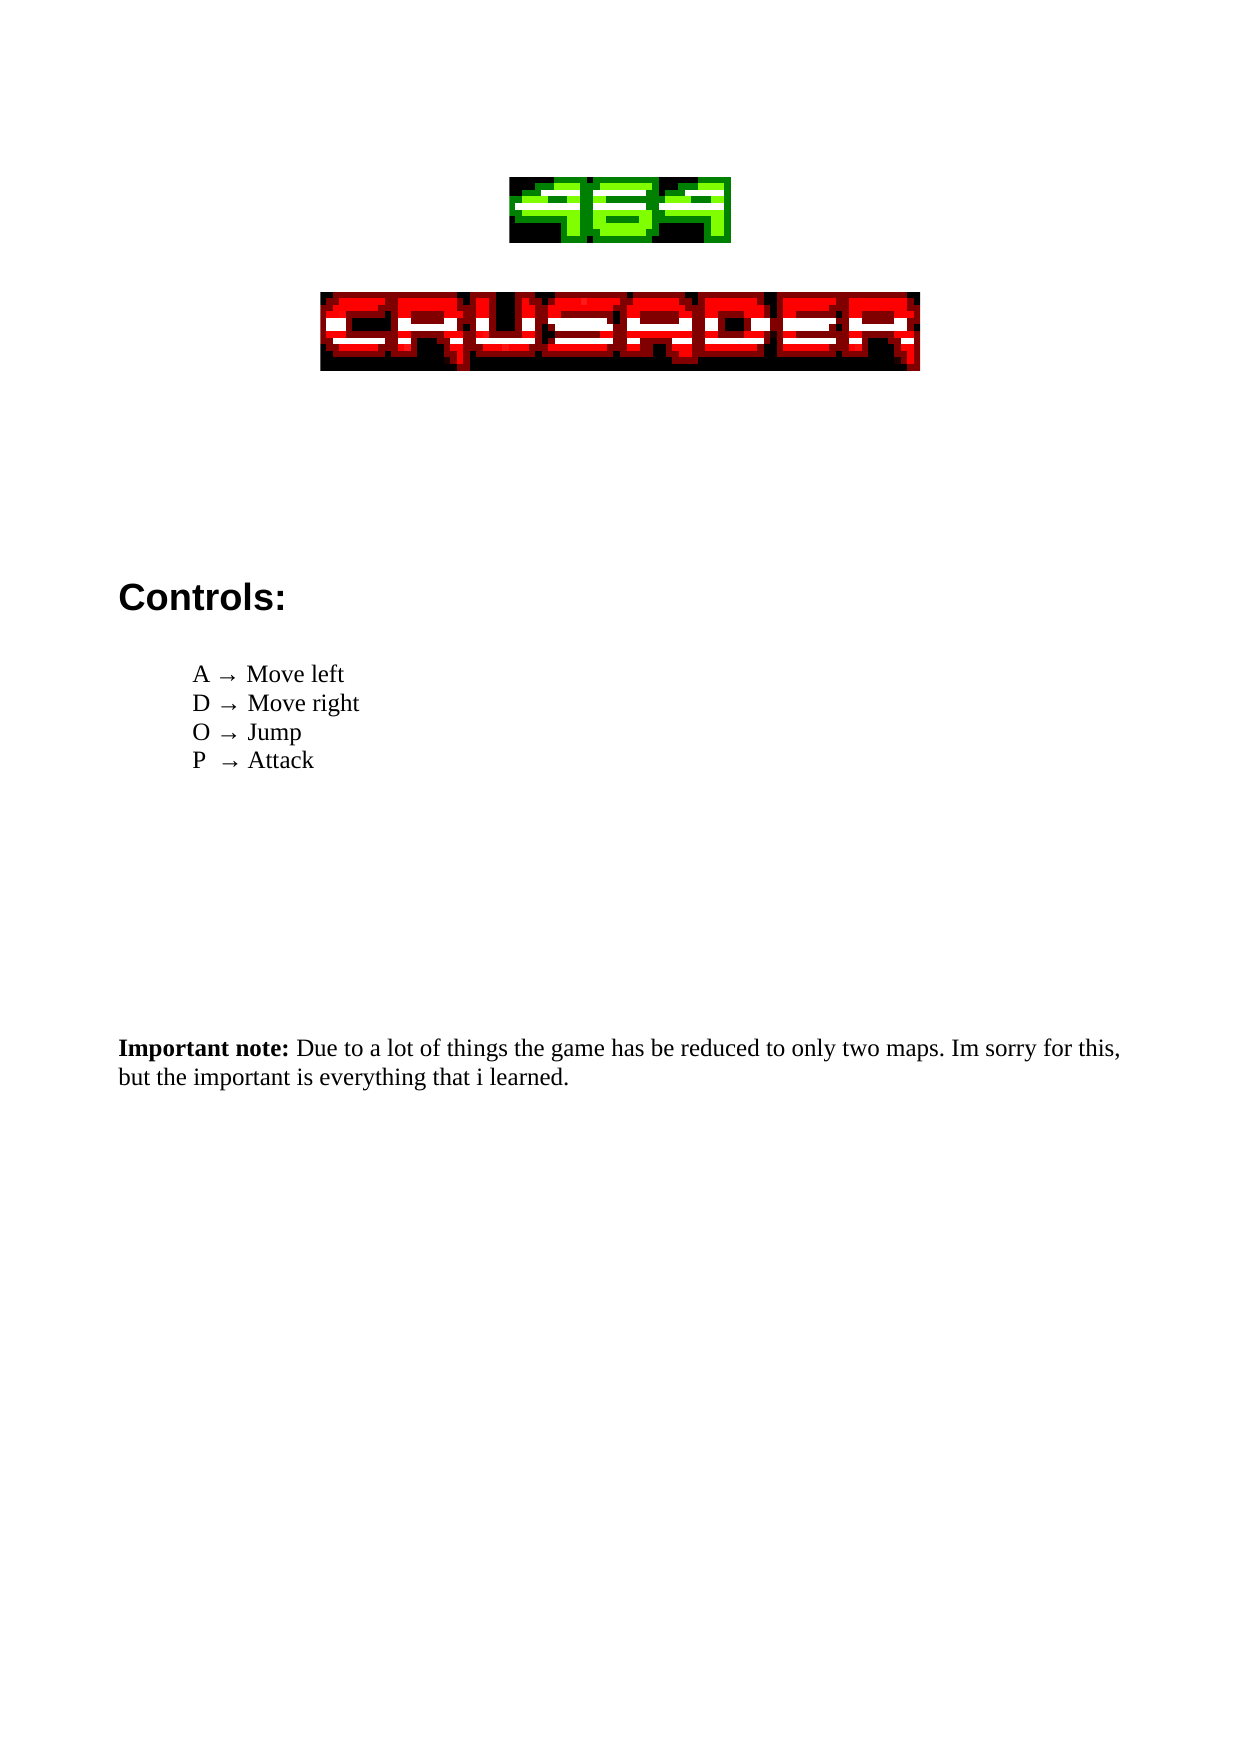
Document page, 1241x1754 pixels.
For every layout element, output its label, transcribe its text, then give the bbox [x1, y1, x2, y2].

subtitle Controls: [118, 574, 1122, 618]
text D → Move right [118, 688, 1122, 717]
picture [509, 177, 731, 243]
text O → Jump [118, 717, 1122, 746]
text A → Move left [118, 659, 1122, 688]
picture [320, 292, 921, 371]
text P → Attack [118, 746, 1122, 774]
text Important note: Due to a lot of things the game has be reduced to only two maps. Im sorry for this, but the important is everything that i learned. [118, 1033, 1122, 1091]
